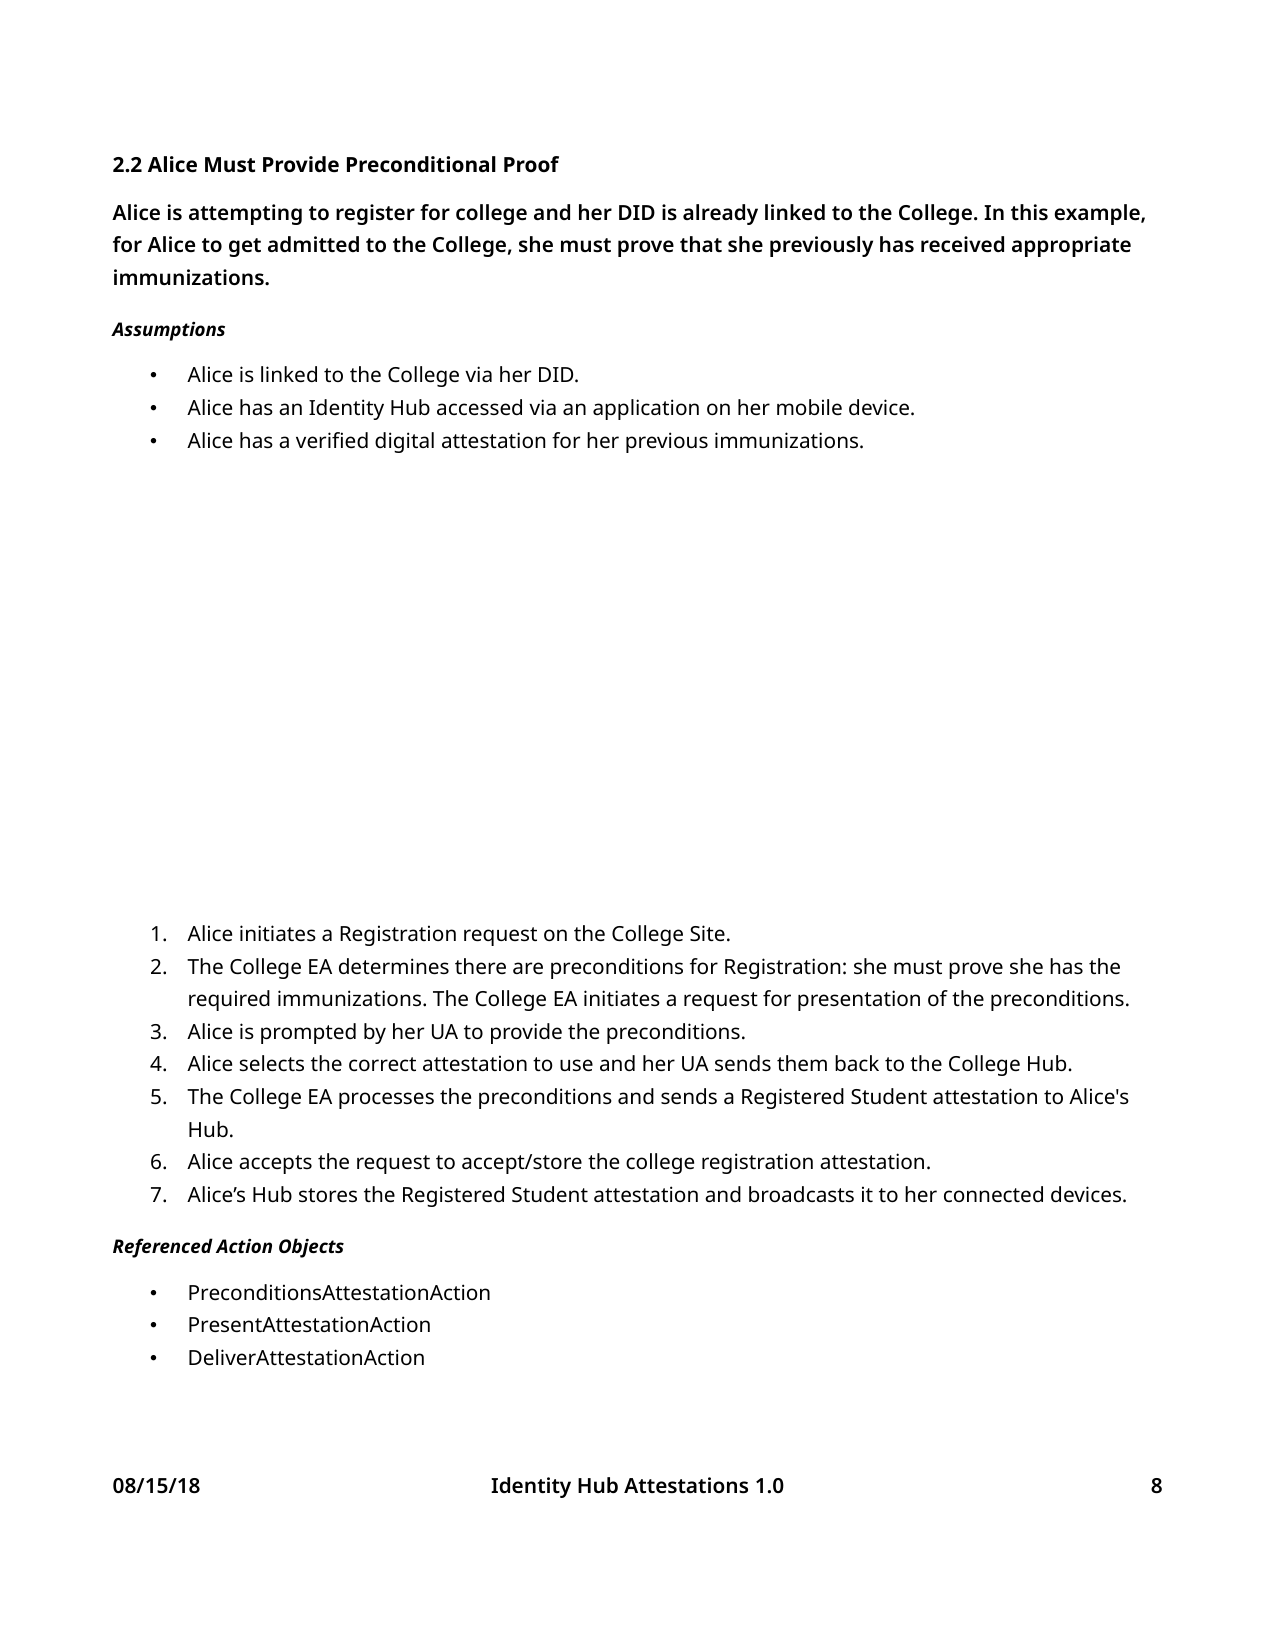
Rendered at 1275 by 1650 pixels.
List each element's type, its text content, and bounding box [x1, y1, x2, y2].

list The College EA determines there are preconditions for Registration: she must prove she has the required immunizations. The College EA initiates a request for presentation of the preconditions. [150, 952, 1162, 1013]
list PreconditionsAttestationAction [150, 1278, 1162, 1306]
list DeliverAttestationAction [150, 1343, 1162, 1372]
list Alice selects the correct attestation to use and her UA sends them back to the College Hub. [150, 1049, 1162, 1078]
list Alice’s Hub stores the Registered Student attestation and broadcasts it to her connected devices. [150, 1180, 1162, 1208]
subtitle Assumptions [112, 316, 1162, 342]
subtitle 2.2 Alice Must Provide Preconditional Proof [112, 150, 1162, 178]
list Alice accepts the request to accept/store the college registration attestation. [150, 1147, 1162, 1176]
list Alice is prompted by her UA to provide the preconditions. [150, 1017, 1162, 1045]
list Alice has a verified digital attestation for her previous immunizations. [150, 426, 1162, 454]
list Alice has an Identity Hub accessed via an application on her mobile device. [150, 393, 1162, 422]
list PresentAttestationAction [150, 1311, 1162, 1339]
list Alice initiates a Registration request on the College Site. [150, 458, 1162, 948]
subtitle Referenced Action Objects [112, 1234, 1162, 1259]
list The College EA processes the preconditions and sends a Registered Student attestation to Alice's Hub. [150, 1082, 1162, 1143]
text Alice is attempting to register for college and her DID is already linked to the College. In this example, for Alice to get admitted to the College, she must prove that she previously has received appropriate immunizations. [112, 198, 1162, 291]
list Alice is linked to the College via her DID. [150, 361, 1162, 389]
